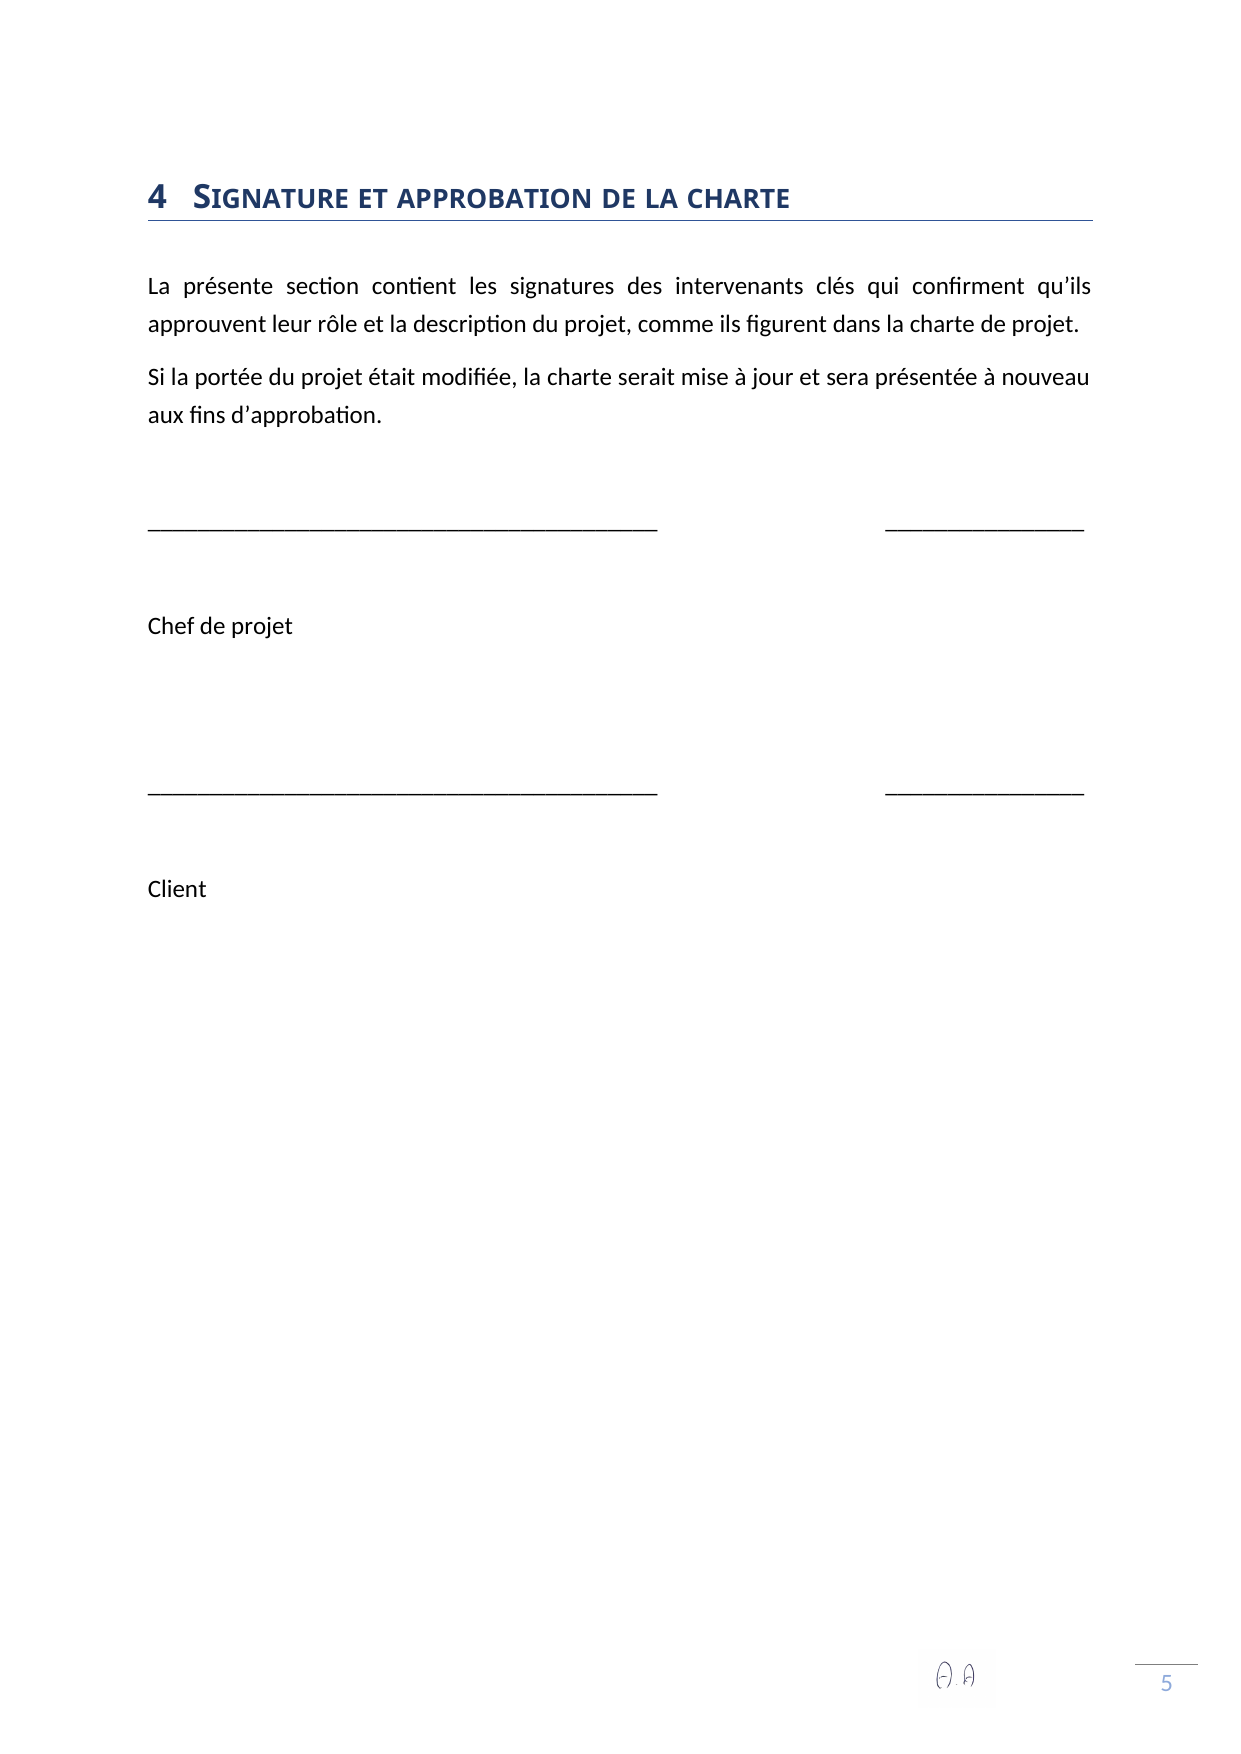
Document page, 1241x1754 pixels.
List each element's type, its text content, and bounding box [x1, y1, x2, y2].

text _________________________________________ ________________ [148, 504, 1093, 535]
picture [917, 1649, 997, 1708]
text Client [148, 873, 1093, 904]
text _________________________________________ ________________ [148, 768, 1093, 798]
subtitle Signature et approbation de la charte [148, 173, 1093, 220]
text La présente section contient les signatures des intervenants clés qui confirment qu’ils approuvent leur rôle et la description du projet, comme ils figurent dans la charte de projet. [148, 270, 1093, 339]
text Chef de projet [148, 610, 1093, 640]
text Si la portée du projet était modifiée, la charte serait mise à jour et sera présentée à nouveau aux fins d’approbation. [148, 361, 1093, 429]
